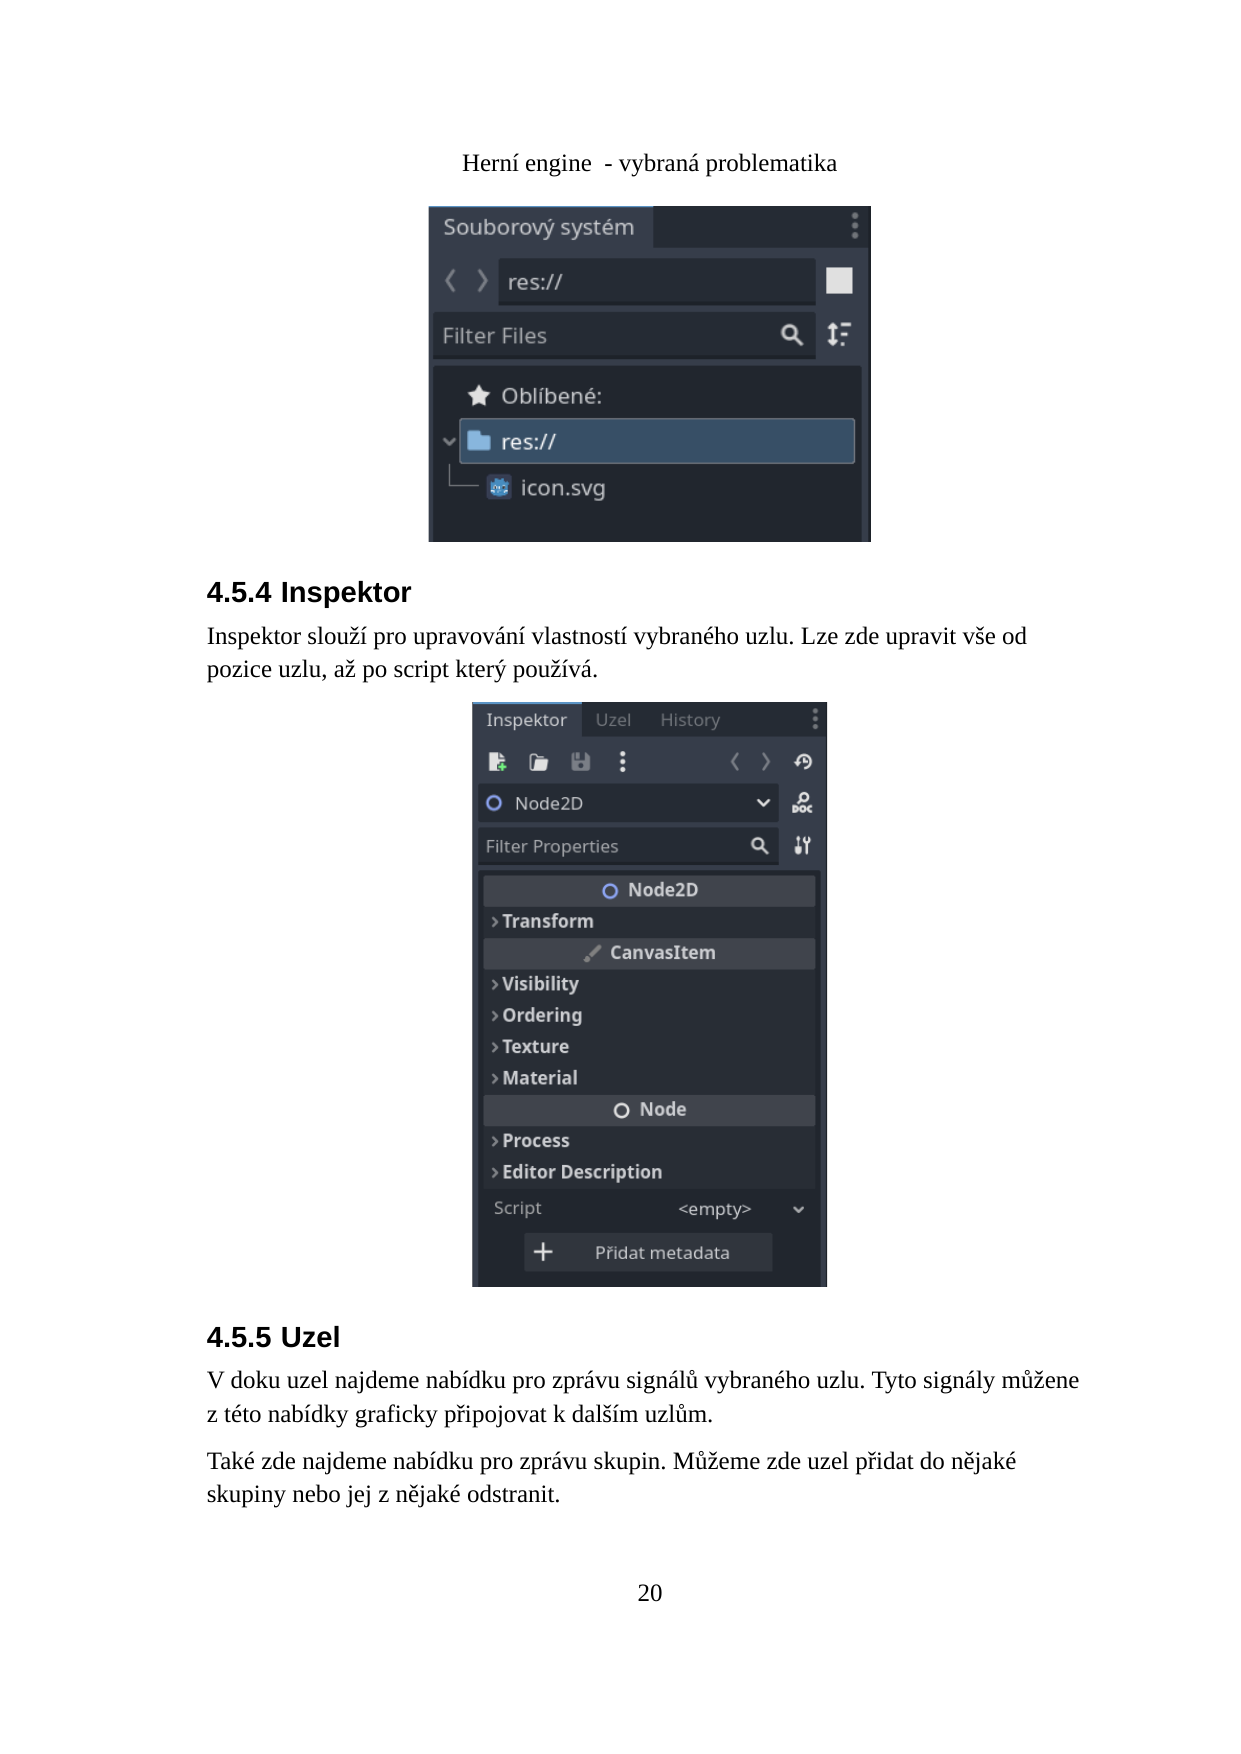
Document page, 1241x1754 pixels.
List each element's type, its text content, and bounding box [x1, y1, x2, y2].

text Inspektor slouží pro upravování vlastností vybraného uzlu. Lze zde upravit vše od pozice uzlu, až po script který používá. [207, 621, 1093, 683]
text V doku uzel najdeme nabídku pro zprávu signálů vybraného uzlu. Tyto signály můžene z této nabídky graficky připojovat k dalším uzlům. [207, 1366, 1093, 1427]
picture [428, 206, 871, 542]
picture [472, 702, 828, 1287]
subtitle Uzel [207, 1319, 1093, 1353]
subtitle Inspektor [207, 575, 1093, 609]
text Také zde najdeme nabídku pro zprávu skupin. Můžeme zde uzel přidat do nějaké skupiny nebo jej z nějaké odstranit. [207, 1446, 1093, 1508]
